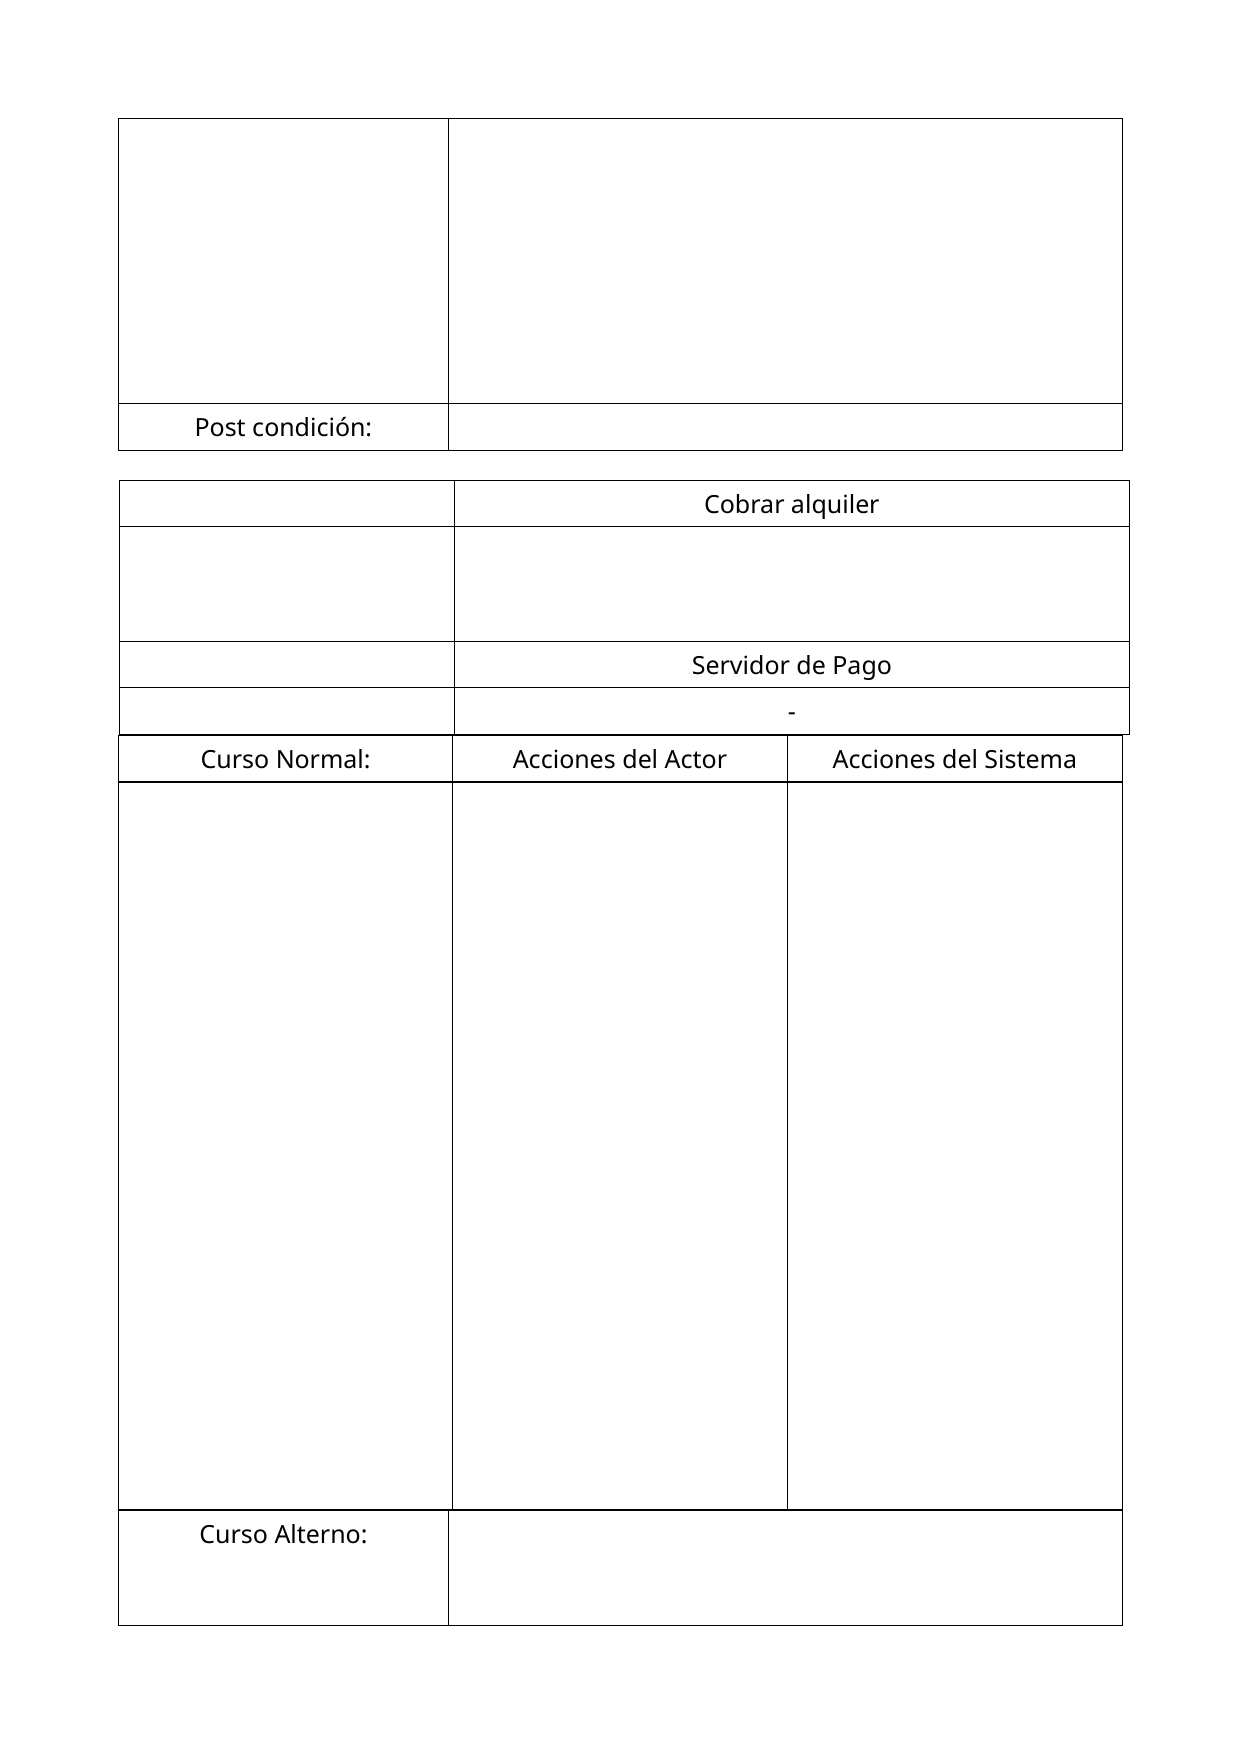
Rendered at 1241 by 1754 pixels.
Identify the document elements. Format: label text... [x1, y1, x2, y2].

table_header Curso Alterno: [119, 1511, 448, 1625]
table_cell Precondiciones: [120, 688, 454, 734]
table_cell Actores: [120, 642, 454, 687]
table_header Paso alternativo 2: no se pudo establecer conexión con el servidor de pago. Se informa. Fin de CU. [449, 1511, 1122, 1625]
table_header [119, 119, 448, 403]
table_cell Este caso de uso describe el evento en el que el sistema se conecta con un servidor de pago para cobrar el alquiler de una bicicleta. [455, 527, 1129, 641]
table_header Acciones del Sistema [788, 736, 1122, 781]
table_cell Post condición: [119, 404, 448, 450]
table_header Acciones del Actor [453, 736, 787, 781]
table_cell Paso 2: el Servidor acepta la conexión y solicita el monto, el nombre de usuario y el número de tarjeta para pagar. Paso 4: el Servidor valida los datos solicitados Paso 5: el Servidor devuelve el resultado del pago [453, 783, 787, 1509]
table_cell [119, 783, 452, 1509]
table_cell Servidor de Pago [455, 642, 1129, 687]
table_header de CU. Paso alternativo 9: pasaron 45” y no se detectó la bicicleta. Se informa en el display. Se cancela la operación. Fin de CU. Paso 10: fallo al ejecutar el CU “Cobrar Alquiler”. Se informa. Fin de CU. [449, 119, 1122, 403]
table_cell Se devolvió correctamente una bicicleta. [449, 404, 1122, 450]
table_header Curso Normal: [119, 736, 452, 781]
table_header Nombre: [120, 481, 454, 526]
table_cell Paso 1: el sistema solicita conexión con el servidor de pago. Paso 3: el sistema envía los datos solicitados. Paso 6: el sistema recibe que la tarjeta tiene fondos suficientes para el monto que debe abonar Paso 7: el sistema registra el pago del alquiler y cierra la conexión con el servidor de pago. [788, 783, 1122, 1509]
table_cell Descripción: [120, 527, 454, 641]
table_header Cobrar alquiler [455, 481, 1129, 526]
table_cell - [455, 688, 1129, 734]
